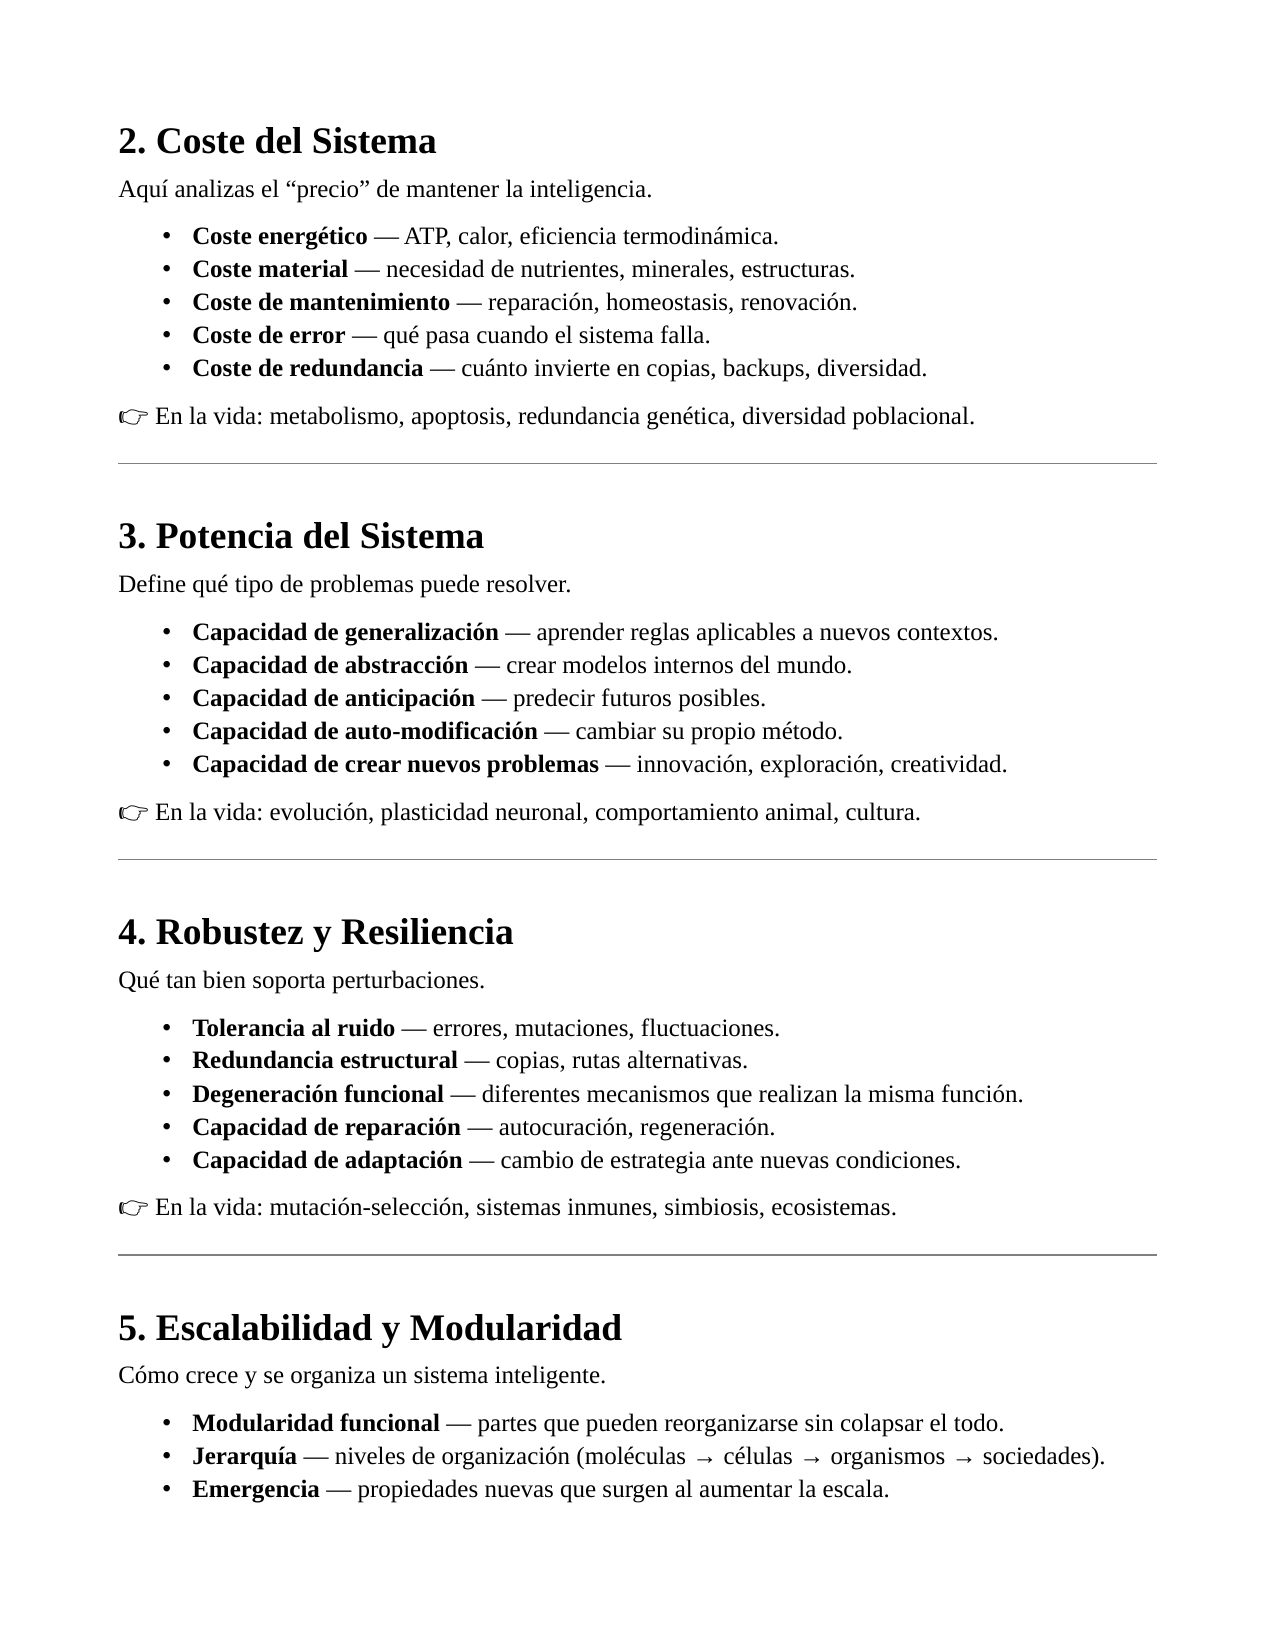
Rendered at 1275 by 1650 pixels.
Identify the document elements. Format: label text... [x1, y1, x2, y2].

list Capacidad de auto‑modificación — cambiar su propio método. [162, 716, 1157, 745]
list Coste material — necesidad de nutrientes, minerales, estructuras. [162, 254, 1157, 283]
list Capacidad de adaptación — cambio de estrategia ante nuevas condiciones. [162, 1145, 1157, 1173]
list Capacidad de anticipación — predecir futuros posibles. [162, 683, 1157, 712]
list Redundancia estructural — copias, rutas alternativas. [162, 1046, 1157, 1074]
text Define qué tipo de problemas puede resolver. [118, 569, 1157, 598]
text Qué tan bien soporta perturbaciones. [118, 965, 1157, 994]
list Modularidad funcional — partes que pueden reorganizarse sin colapsar el todo. [162, 1408, 1157, 1437]
list Degeneración funcional — diferentes mecanismos que realizan la misma función. [162, 1079, 1157, 1107]
subtitle 2. Coste del Sistema [118, 118, 1157, 161]
list Coste energético — ATP, calor, eficiencia termodinámica. [162, 221, 1157, 250]
text 👉 En la vida: evolución, plasticidad neuronal, comportamiento animal, cultura. [118, 797, 1157, 825]
list Capacidad de crear nuevos problemas — innovación, exploración, creatividad. [162, 749, 1157, 778]
text Aquí analizas el “precio” de mantener la inteligencia. [118, 174, 1157, 202]
text Cómo crece y se organiza un sistema inteligente. [118, 1361, 1157, 1389]
list Capacidad de generalización — aprender reglas aplicables a nuevos contextos. [162, 617, 1157, 646]
list Coste de mantenimiento — reparación, homeostasis, renovación. [162, 287, 1157, 316]
list Capacidad de reparación — autocuración, regeneración. [162, 1112, 1157, 1140]
text 👉 En la vida: metabolismo, apoptosis, redundancia genética, diversidad poblacional. [118, 401, 1157, 430]
list Coste de error — qué pasa cuando el sistema falla. [162, 320, 1157, 349]
list Emergencia — propiedades nuevas que surgen al aumentar la escala. [162, 1474, 1157, 1503]
subtitle 4. Robustez y Resiliencia [118, 909, 1157, 952]
list Capacidad de abstracción — crear modelos internos del mundo. [162, 650, 1157, 679]
list Tolerancia al ruido — errores, mutaciones, fluctuaciones. [162, 1013, 1157, 1041]
text 👉 En la vida: mutación‑selección, sistemas inmunes, simbiosis, ecosistemas. [118, 1192, 1157, 1221]
list Jerarquía — niveles de organización (moléculas → células → organismos → sociedades). [162, 1441, 1157, 1470]
list Coste de redundancia — cuánto invierte en copias, backups, diversidad. [162, 353, 1157, 382]
subtitle 3. Potencia del Sistema [118, 514, 1157, 557]
subtitle 5. Escalabilidad y Modularidad [118, 1305, 1157, 1348]
